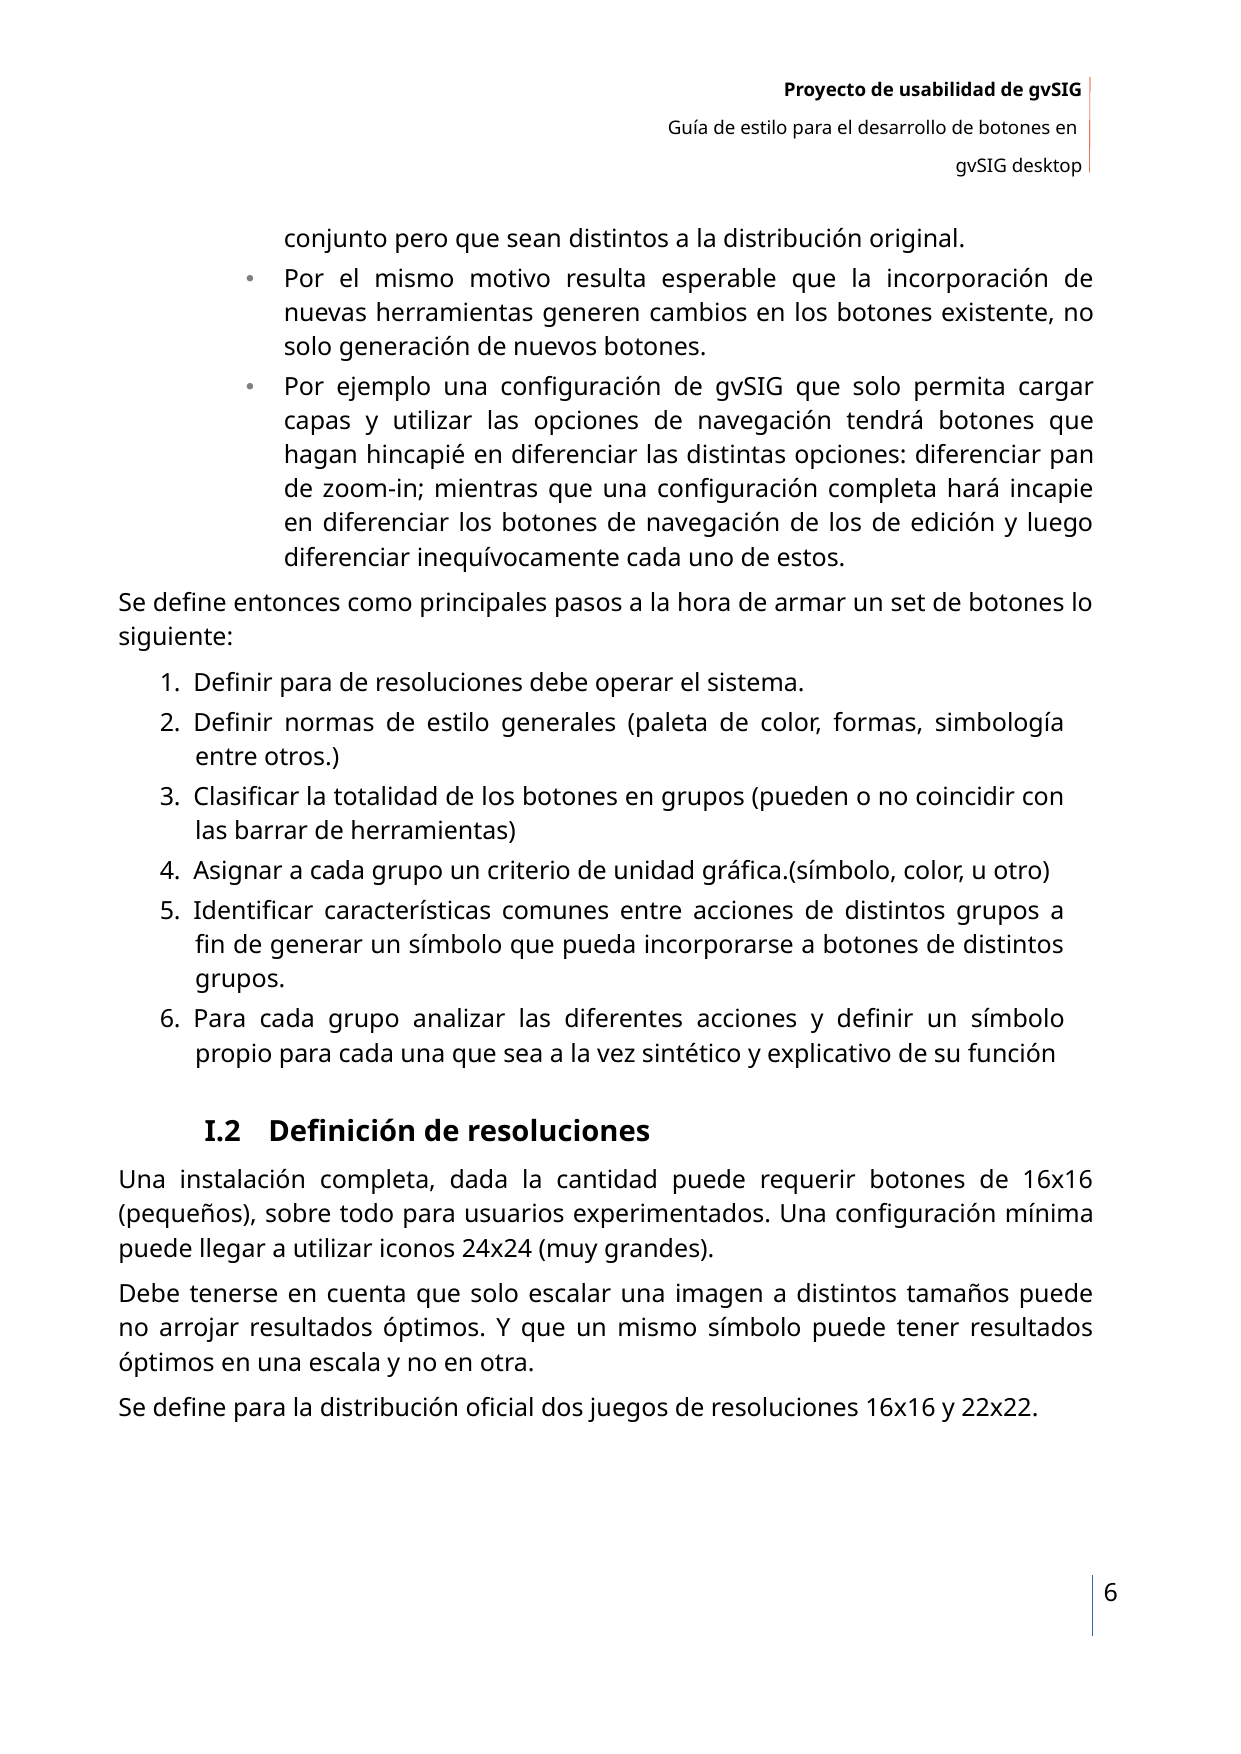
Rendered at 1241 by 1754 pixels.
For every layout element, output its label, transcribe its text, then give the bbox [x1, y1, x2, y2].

list Por el mismo motivo resulta esperable que la incorporación de nuevas herramientas generen cambios en los botones existente, no solo generación de nuevos botones. [246, 261, 1095, 363]
list Por ejemplo una configuración de gvSIG que solo permita cargar capas y utilizar las opciones de navegación tendrá botones que hagan hincapié en diferenciar las distintas opciones: diferenciar pan de zoom-in; mientras que una configuración completa hará incapie en diferenciar los botones de navegación de los de edición y luego diferenciar inequívocamente cada uno de estos. [246, 369, 1095, 573]
text Debe tenerse en cuenta que solo escalar una imagen a distintos tamaños puede no arrojar resultados óptimos. Y que un mismo símbolo puede tener resultados óptimos en una escala y no en otra. [118, 1276, 1095, 1378]
text Una instalación completa, dada la cantidad puede requerir botones de 16x16 (pequeños), sobre todo para usuarios experimentados. Una configuración mínima puede llegar a utilizar iconos 24x24 (muy grandes). [118, 1162, 1095, 1264]
list Asignar a cada grupo un criterio de unidad gráfica.(símbolo, color, u otro) [159, 853, 1065, 887]
text Se define entonces como principales pasos a la hora de armar un set de botones lo siguiente: [118, 585, 1095, 653]
list conjunto pero que sean distintos a la distribución original. [246, 221, 1095, 255]
list Identificar características comunes entre acciones de distintos grupos a fin de generar un símbolo que pueda incorporarse a botones de distintos grupos. [159, 893, 1065, 995]
list Definir para de resoluciones debe operar el sistema. [159, 665, 1065, 699]
list Definir normas de estilo generales (paleta de color, formas, simbología entre otros.) [159, 705, 1065, 773]
list Clasificar la totalidad de los botones en grupos (pueden o no coincidir con las barrar de herramientas) [159, 779, 1065, 847]
subtitle Definición de resoluciones [204, 1111, 1095, 1150]
text Se define para la distribución oficial dos juegos de resoluciones 16x16 y 22x22. [118, 1390, 1095, 1424]
list Para cada grupo analizar las diferentes acciones y definir un símbolo propio para cada una que sea a la vez sintético y explicativo de su función [159, 1001, 1065, 1069]
